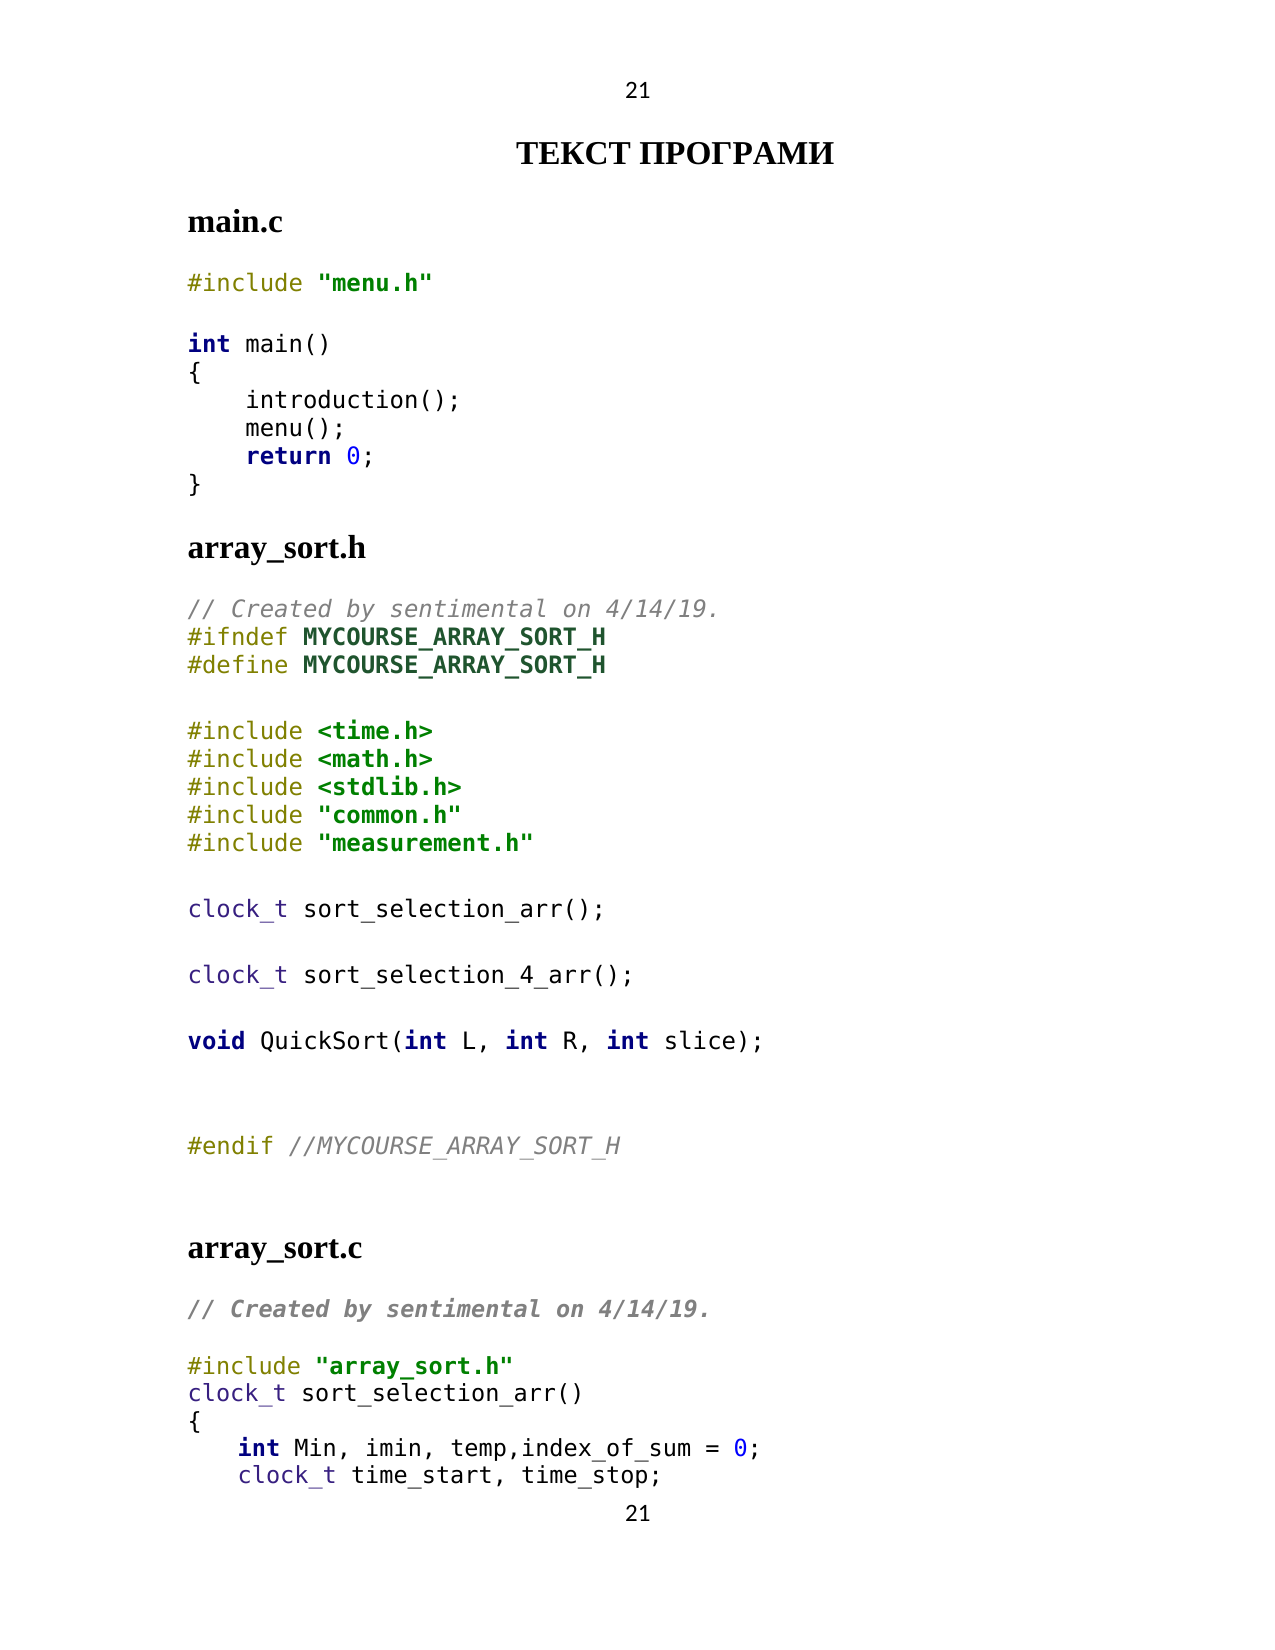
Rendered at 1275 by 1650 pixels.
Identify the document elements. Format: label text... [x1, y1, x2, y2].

text main.c [187, 201, 1087, 239]
text // Created by sentimental on 4/14/19. [187, 1296, 1087, 1323]
list ТЕКСТ ПРОГРАМИ [225, 133, 1087, 171]
text #include "menu.h" int main() { introduction(); menu(); return 0; } [187, 269, 1087, 498]
text { [187, 1407, 1087, 1434]
text clock_t time_start, time_stop; [187, 1462, 1087, 1489]
text int Min, imin, temp,index_of_sum = 0; [187, 1434, 1087, 1462]
text array_sort.c [187, 1228, 1087, 1266]
text #include "array_sort.h" [187, 1352, 1087, 1380]
text array_sort.h [187, 527, 1087, 565]
text // Created by sentimental on 4/14/19. #ifndef MYCOURSE_ARRAY_SORT_H #define MYCOURSE_ARRAY_SORT_H #include <time.h> #include <math.h> #include <stdlib.h> #include "common.h" #include "measurement.h" clock_t sort_selection_arr(); clock_t sort_selection_4_arr(); void QuickSort(int L, int R, int slice); #endif //MYCOURSE_ARRAY_SORT_H [187, 595, 1087, 1198]
text clock_t sort_selection_arr() [187, 1380, 1087, 1407]
